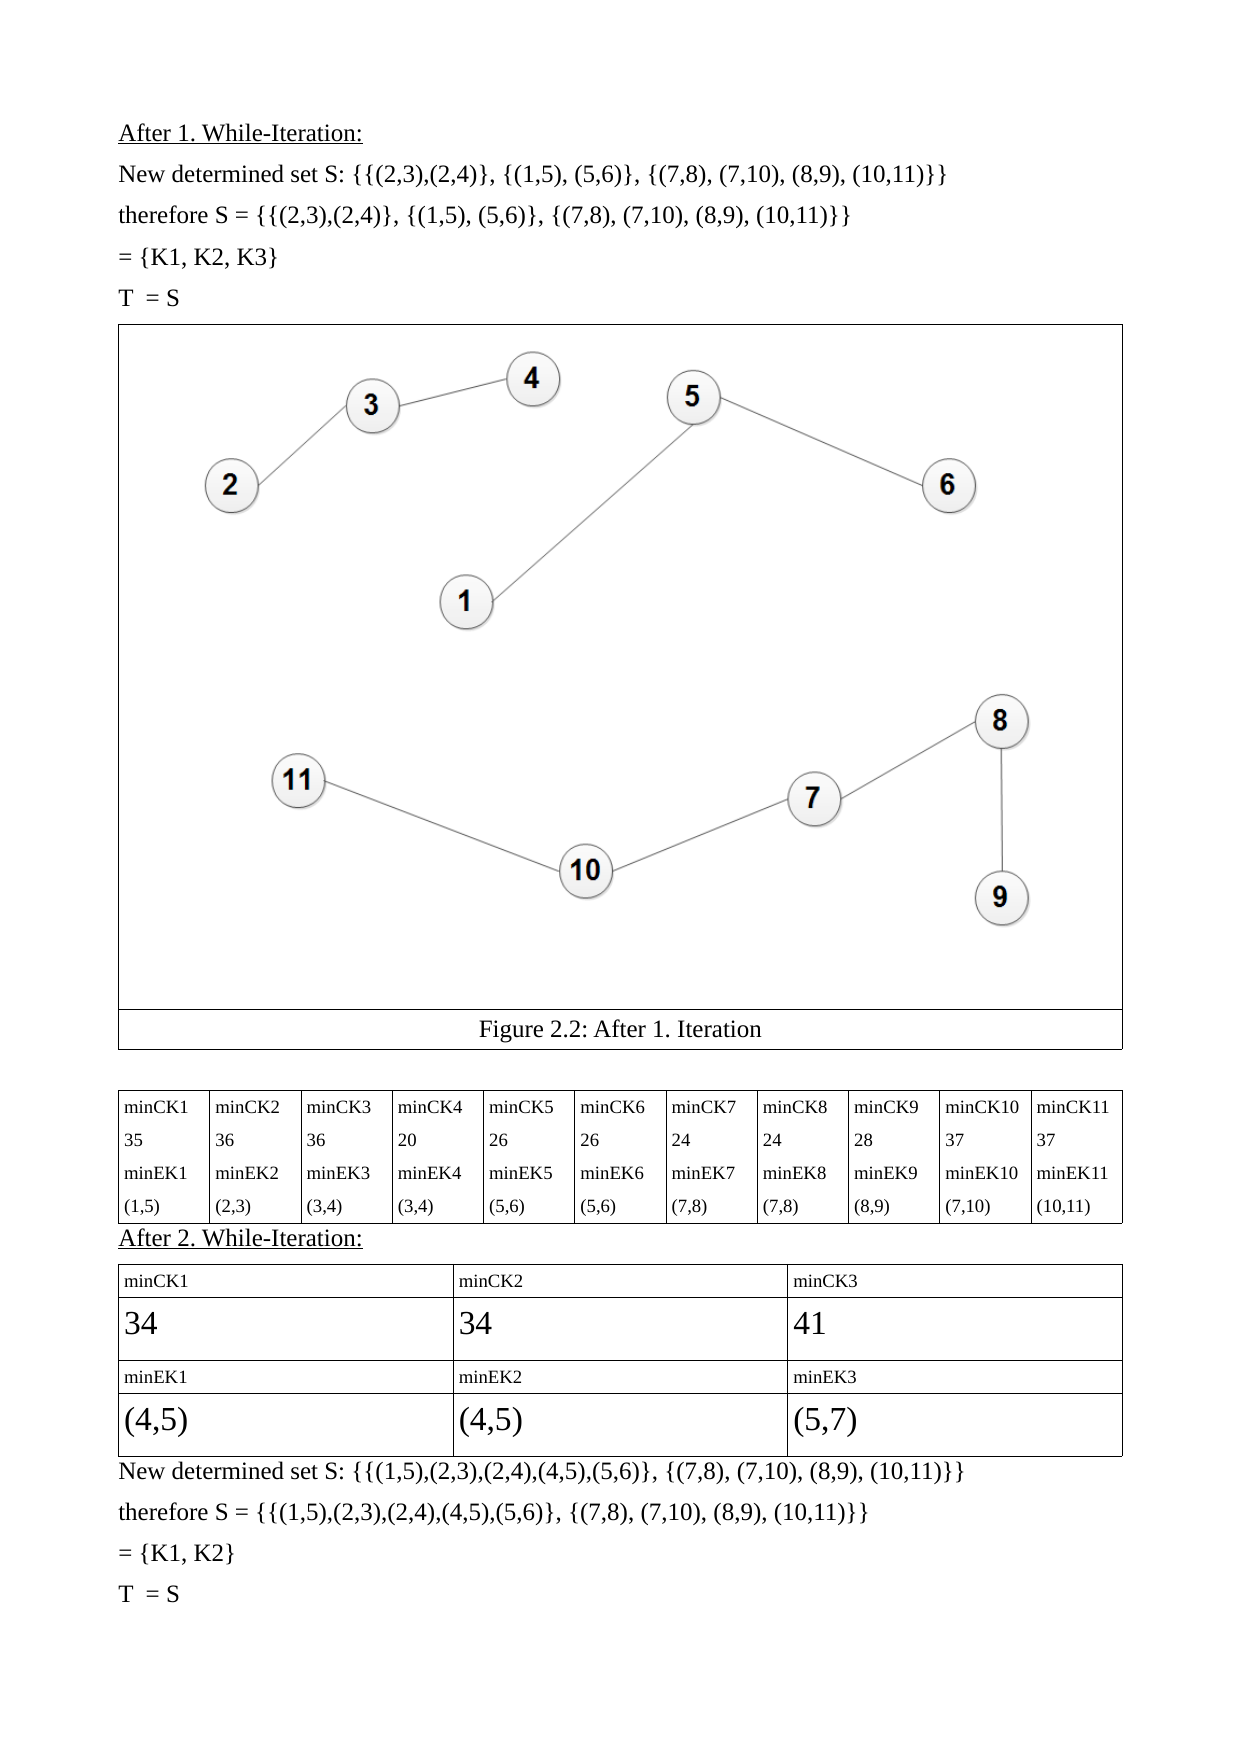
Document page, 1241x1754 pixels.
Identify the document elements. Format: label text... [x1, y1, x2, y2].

table_cell minEK7 [667, 1157, 757, 1189]
table_cell 24 [667, 1124, 757, 1157]
table_cell (3,4) [302, 1190, 392, 1223]
table_header minCK3 [788, 1265, 1122, 1297]
table_header minCK8 [758, 1091, 848, 1123]
table_cell (5,6) [575, 1190, 666, 1223]
table_cell minEK5 [484, 1157, 574, 1189]
table_cell (5,7) [788, 1394, 1122, 1456]
table_cell minEK4 [393, 1157, 483, 1189]
table_cell (2,3) [210, 1190, 301, 1223]
text T = S [118, 1579, 1122, 1608]
table_cell 26 [575, 1124, 666, 1157]
table_cell 41 [788, 1298, 1122, 1360]
table_cell (7,8) [667, 1190, 757, 1223]
table_cell minEK2 [454, 1361, 787, 1393]
table_cell 26 [484, 1124, 574, 1157]
table_cell 35 [119, 1124, 209, 1157]
table_cell minEK8 [758, 1157, 848, 1189]
picture [123, 330, 1117, 975]
text therefore S = {{(2,3),(2,4)}, {(1,5), (5,6)}, {(7,8), (7,10), (8,9), (10,11)}} [118, 201, 1122, 229]
table_cell 36 [302, 1124, 392, 1157]
text therefore S = {{(1,5),(2,3),(2,4),(4,5),(5,6)}, {(7,8), (7,10), (8,9), (10,11)}} [118, 1497, 1122, 1526]
table_header minCK1 [119, 1091, 209, 1123]
table_cell 37 [1032, 1124, 1122, 1157]
table_cell (7,8) [758, 1190, 848, 1223]
table_cell minEK1 [119, 1361, 453, 1393]
table_cell minEK11 [1032, 1157, 1122, 1189]
table_header minCK10 [940, 1091, 1031, 1123]
table_cell 24 [758, 1124, 848, 1157]
table_cell (5,6) [484, 1190, 574, 1223]
table_cell (4,5) [454, 1394, 787, 1456]
table_cell 34 [454, 1298, 787, 1360]
table_cell (7,10) [940, 1190, 1031, 1223]
table_header minCK7 [667, 1091, 757, 1123]
text After 2. While-Iteration: [118, 1224, 1122, 1251]
table_header [119, 325, 1122, 1009]
table_cell (8,9) [849, 1190, 939, 1223]
text T = S [118, 283, 1122, 312]
table_header minCK11 [1032, 1091, 1122, 1123]
text After 1. While-Iteration: [118, 118, 1122, 147]
table_cell 37 [940, 1124, 1031, 1157]
table_header minCK6 [575, 1091, 666, 1123]
table_header minCK9 [849, 1091, 939, 1123]
table_header minCK3 [302, 1091, 392, 1123]
table_header minCK2 [454, 1265, 787, 1297]
table_cell 28 [849, 1124, 939, 1157]
table_cell minEK1 [119, 1157, 209, 1189]
table_cell Figure 2.2: After 1. Iteration [119, 1010, 1122, 1049]
table_header minCK1 [119, 1265, 453, 1297]
text = {K1, K2} [118, 1538, 1122, 1567]
table_cell minEK2 [210, 1157, 301, 1189]
table_cell minEK3 [302, 1157, 392, 1189]
table_cell (10,11) [1032, 1190, 1122, 1223]
table_cell minEK10 [940, 1157, 1031, 1189]
table_cell (1,5) [119, 1190, 209, 1223]
text New determined set S: {{(1,5),(2,3),(2,4),(4,5),(5,6)}, {(7,8), (7,10), (8,9), (10,11)}} [118, 1457, 1122, 1484]
table_header minCK5 [484, 1091, 574, 1123]
text = {K1, K2, K3} [118, 242, 1122, 271]
table_cell 34 [119, 1298, 453, 1360]
table_cell minEK9 [849, 1157, 939, 1189]
table_header minCK4 [393, 1091, 483, 1123]
table_cell (4,5) [119, 1394, 453, 1456]
table_header minCK2 [210, 1091, 301, 1123]
table_cell 36 [210, 1124, 301, 1157]
table_cell (3,4) [393, 1190, 483, 1223]
table_cell 20 [393, 1124, 483, 1157]
text New determined set S: {{(2,3),(2,4)}, {(1,5), (5,6)}, {(7,8), (7,10), (8,9), (10,11)}} [118, 159, 1122, 188]
table_cell minEK6 [575, 1157, 666, 1189]
table_cell minEK3 [788, 1361, 1122, 1393]
